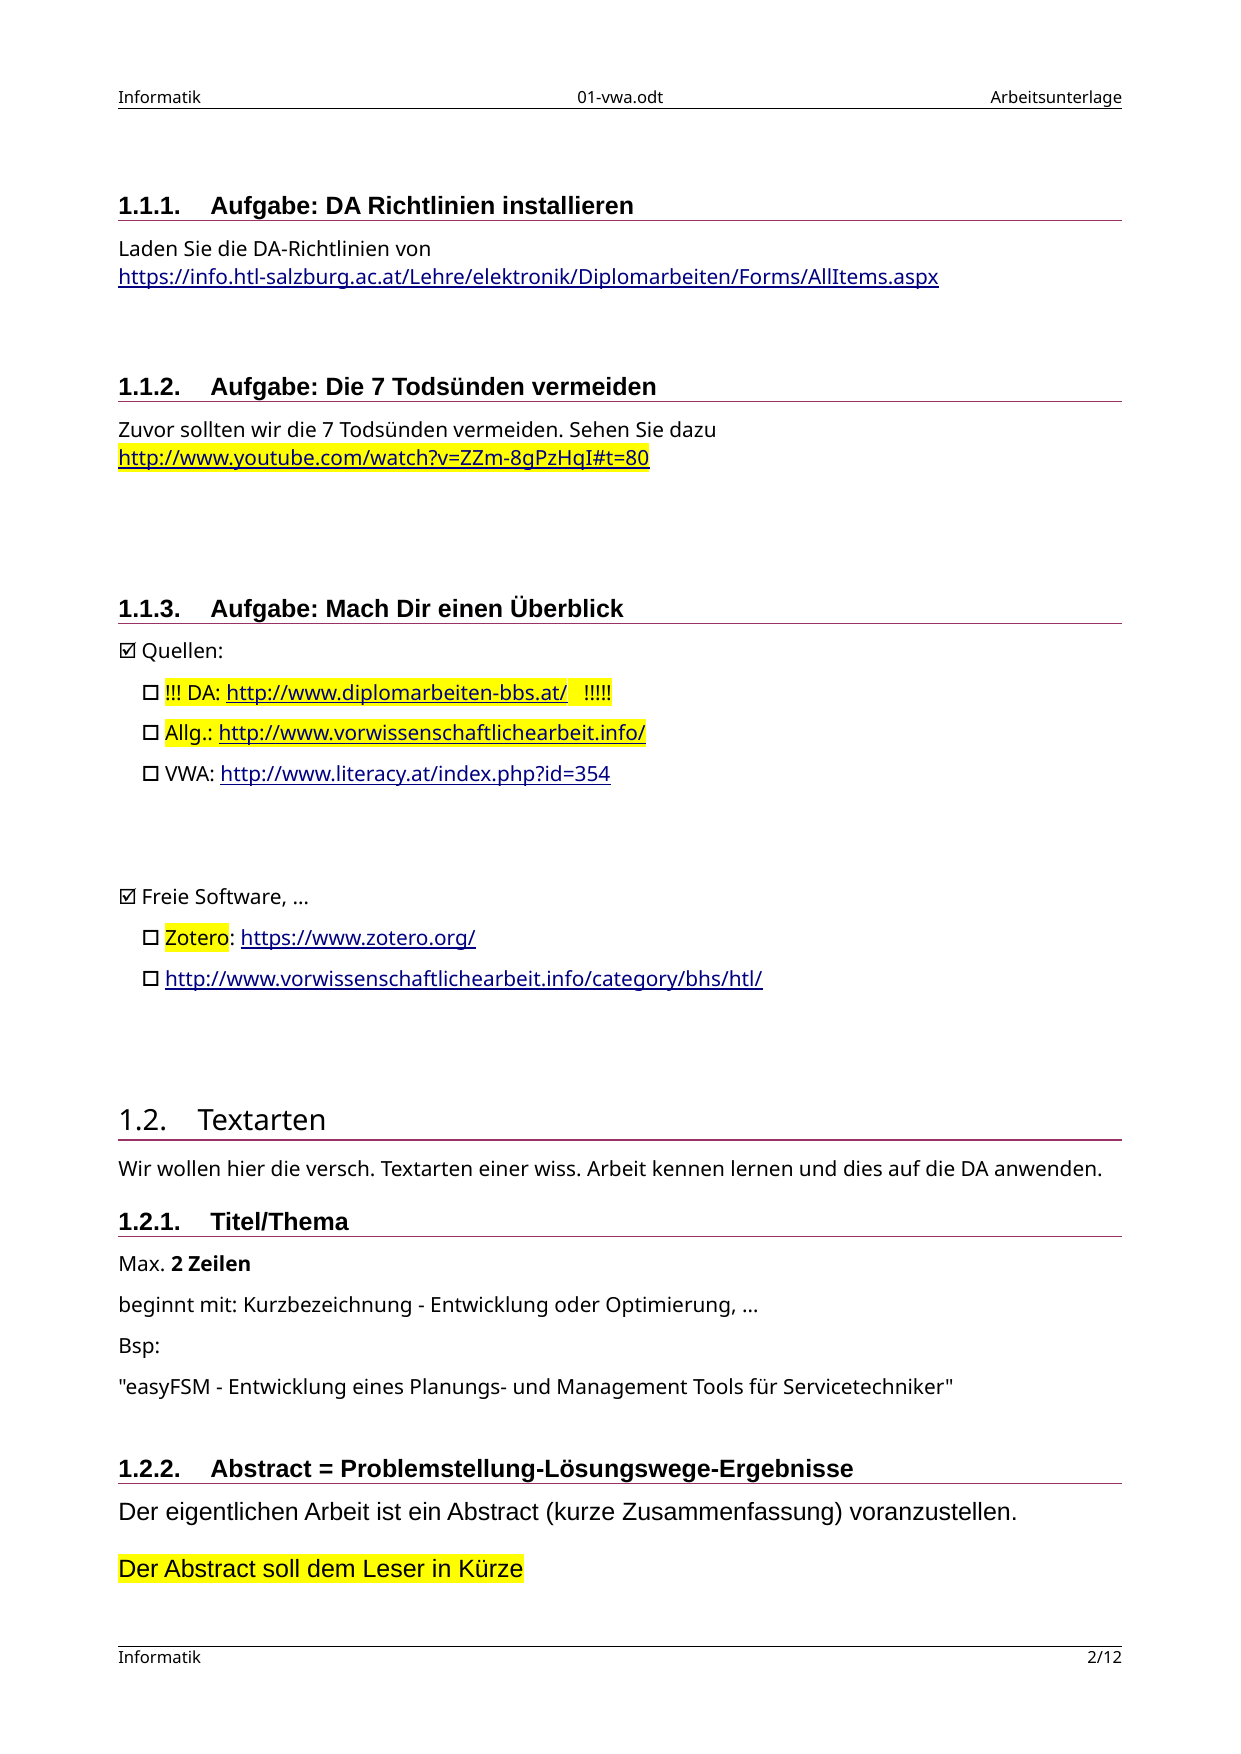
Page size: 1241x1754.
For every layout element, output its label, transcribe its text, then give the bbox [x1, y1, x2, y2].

subtitle Aufgabe: DA Richtlinien installieren [118, 191, 1122, 220]
text Zuvor sollten wir die 7 Todsünden vermeiden. Sehen Sie dazu http://www.youtube.com/watch?v=ZZm-8gPzHqI#t=80 [118, 415, 1122, 528]
text Bsp: [118, 1331, 1122, 1360]
text Laden Sie die DA-Richtlinien von https://info.htl-salzburg.ac.at/Lehre/elektronik/Diplomarbeiten/Forms/AllItems.aspx [118, 234, 1122, 347]
subtitle Textarten [118, 1099, 1122, 1139]
text Wir wollen hier die versch. Textarten einer wiss. Arbeit kennen lernen und dies auf die DA anwenden. [118, 1154, 1122, 1182]
subtitle Abstract = Problemstellung-Lösungswege-Ergebnisse [118, 1454, 1122, 1483]
text Max. 2 Zeilen [118, 1249, 1122, 1278]
subtitle Titel/Thema [118, 1207, 1122, 1236]
subtitle Aufgabe: Die 7 Todsünden vermeiden [118, 372, 1122, 401]
list VWA: http://www.literacy.at/index.php?id=354 [141, 759, 1122, 788]
list Zotero: https://www.zotero.org/ [141, 923, 1122, 952]
list !!! DA: http://www.diplomarbeiten-bbs.at/ !!!!! [141, 678, 1122, 706]
list Allg.: http://www.vorwissenschaftlichearbeit.info/ [141, 718, 1122, 747]
text beginnt mit: Kurzbezeichnung - Entwicklung oder Optimierung, … [118, 1290, 1122, 1319]
text "easyFSM - Entwicklung eines Planungs- und Management Tools für Servicetechniker" [118, 1372, 1122, 1401]
list Quellen: [118, 637, 1122, 665]
text Der eigentlichen Arbeit ist ein Abstract (kurze Zusammenfassung) voranzustellen. [118, 1496, 1122, 1525]
text Der Abstract soll dem Leser in Kürze [118, 1554, 1122, 1611]
subtitle Aufgabe: Mach Dir einen Überblick [118, 594, 1122, 623]
list Freie Software, … [118, 882, 1122, 911]
list http://www.vorwissenschaftlichearbeit.info/category/bhs/htl/ [141, 964, 1122, 993]
